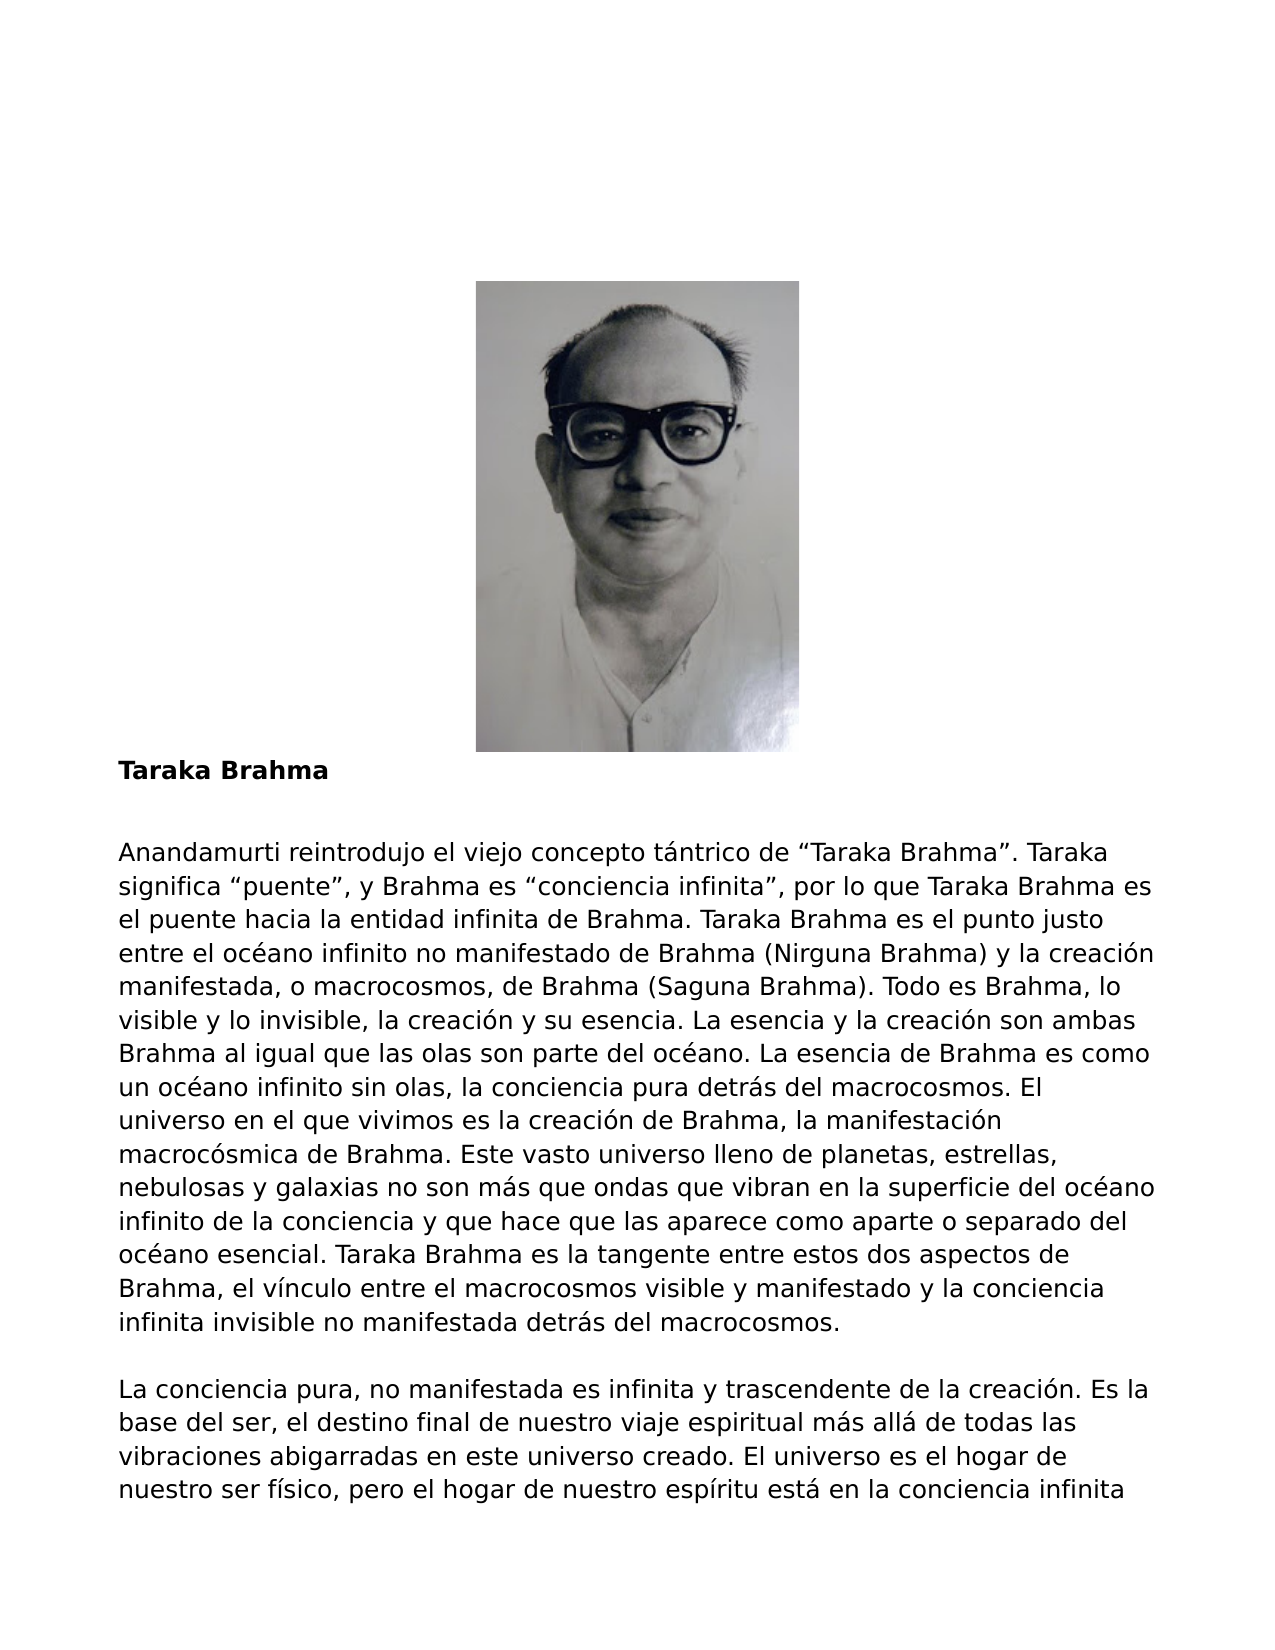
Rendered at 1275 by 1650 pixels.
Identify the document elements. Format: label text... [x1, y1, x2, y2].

text Taraka Brahma [118, 756, 1157, 786]
text Anandamurti reintrodujo el viejo concepto tántrico de “Taraka Brahma”. Taraka significa “puente”, y Brahma es “conciencia infinita”, por lo que Taraka Brahma es el puente hacia la entidad infinita de Brahma. Taraka Brahma es el punto justo entre el océano infinito no manifestado de Brahma (Nirguna Brahma) y la creación manifestada, o macrocosmos, de Brahma (Saguna Brahma). Todo es Brahma, lo visible y lo invisible, la creación y su esencia. La esencia y la creación son ambas Brahma al igual que las olas son parte del océano. La esencia de Brahma es como un océano infinito sin olas, la conciencia pura detrás del macrocosmos. El universo en el que vivimos es la creación de Brahma, la manifestación macrocósmica de Brahma. Este vasto universo lleno de planetas, estrellas, nebulosas y galaxias no son más que ondas que vibran en la superficie del océano infinito de la conciencia y que hace que las aparece como aparte o separado del océano esencial. Taraka Brahma es la tangente entre estos dos aspectos de Brahma, el vínculo entre el macrocosmos visible y manifestado y la conciencia infinita invisible no manifestada detrás del macrocosmos. La conciencia pura, no manifestada es infinita y trascendente de la creación. Es la base del ser, el destino final de nuestro viaje espiritual más allá de todas las vibraciones abigarradas en este universo creado. El universo es el hogar de nuestro ser físico, pero el hogar de nuestro espíritu está en la conciencia infinita [118, 804, 1157, 1504]
picture [475, 281, 800, 752]
